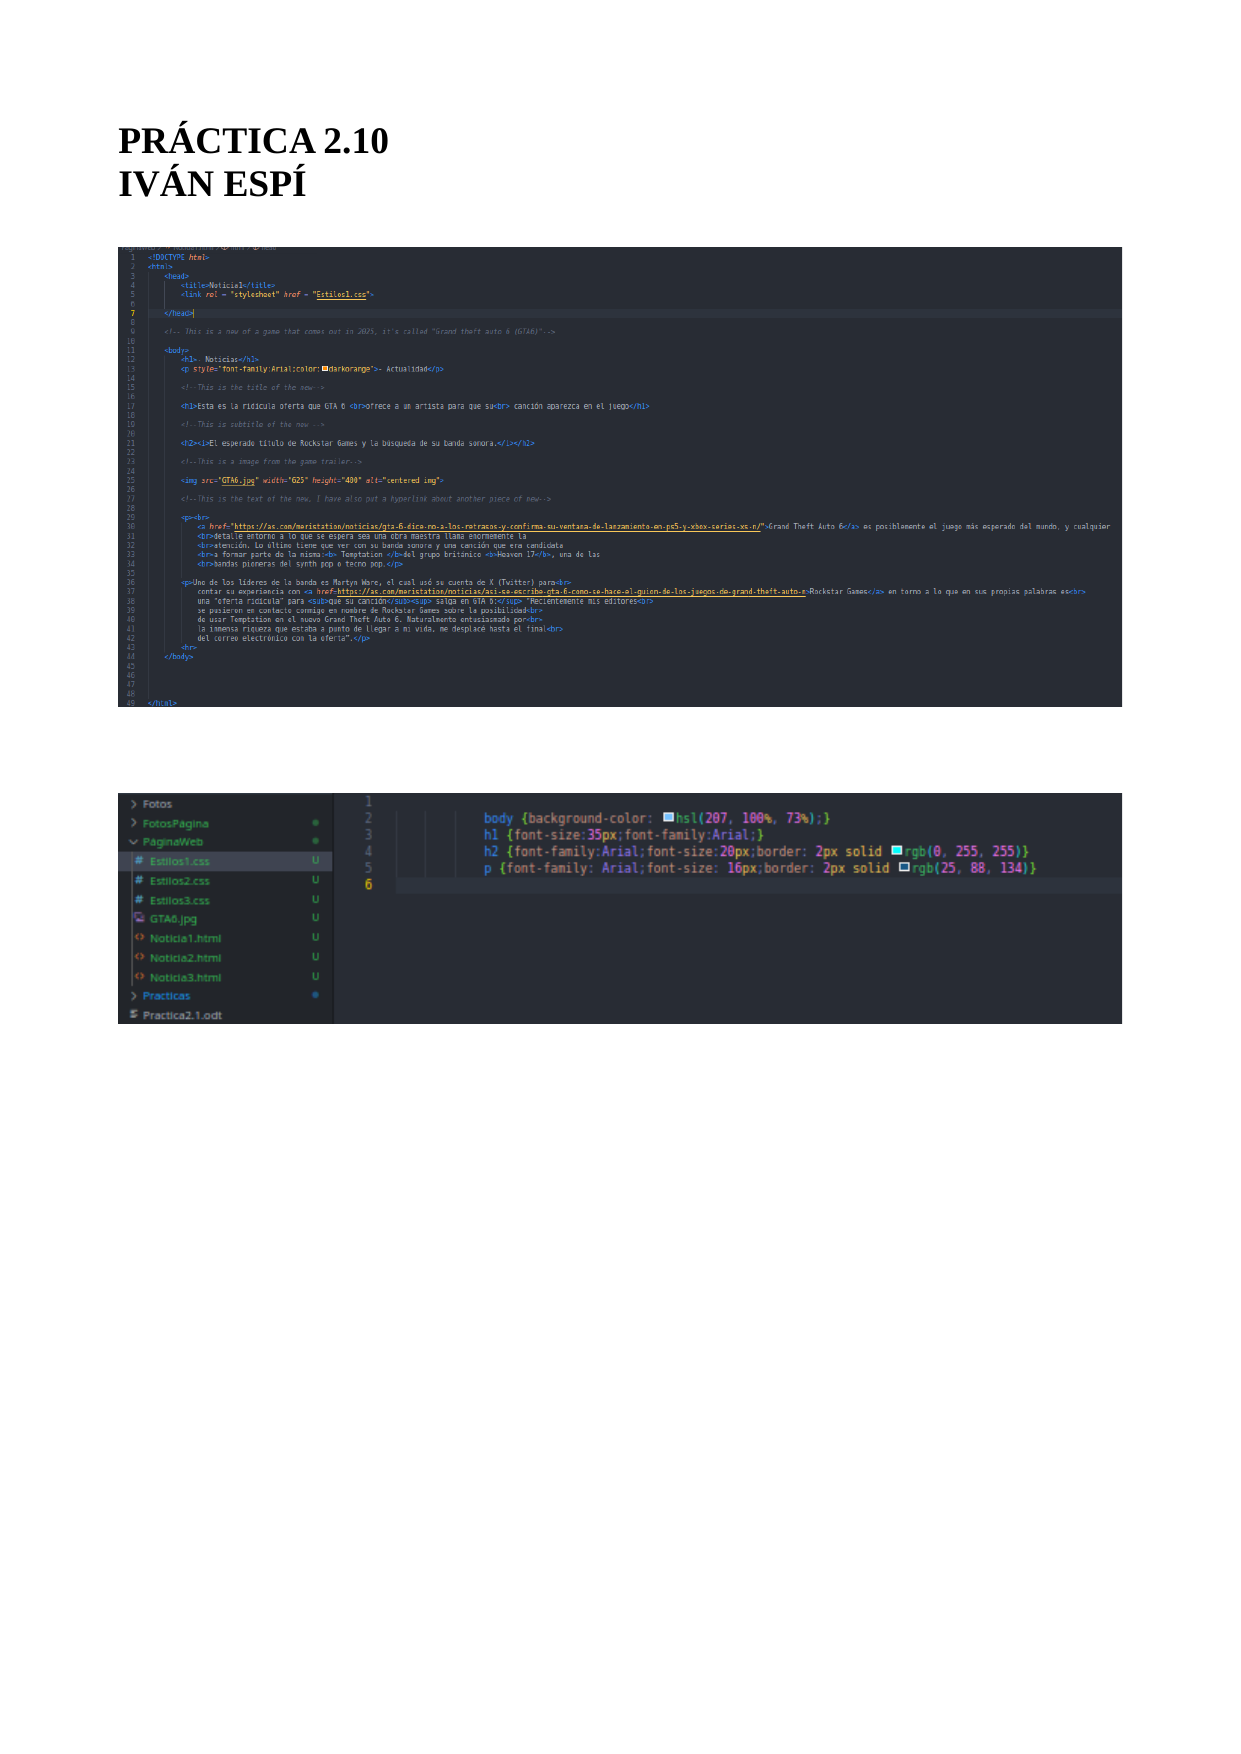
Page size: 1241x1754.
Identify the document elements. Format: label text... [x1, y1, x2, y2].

picture [118, 793, 1123, 1024]
picture [118, 247, 1123, 707]
text IVÁN ESPÍ [118, 161, 1122, 204]
text PRÁCTICA 2.10 [118, 118, 1122, 161]
